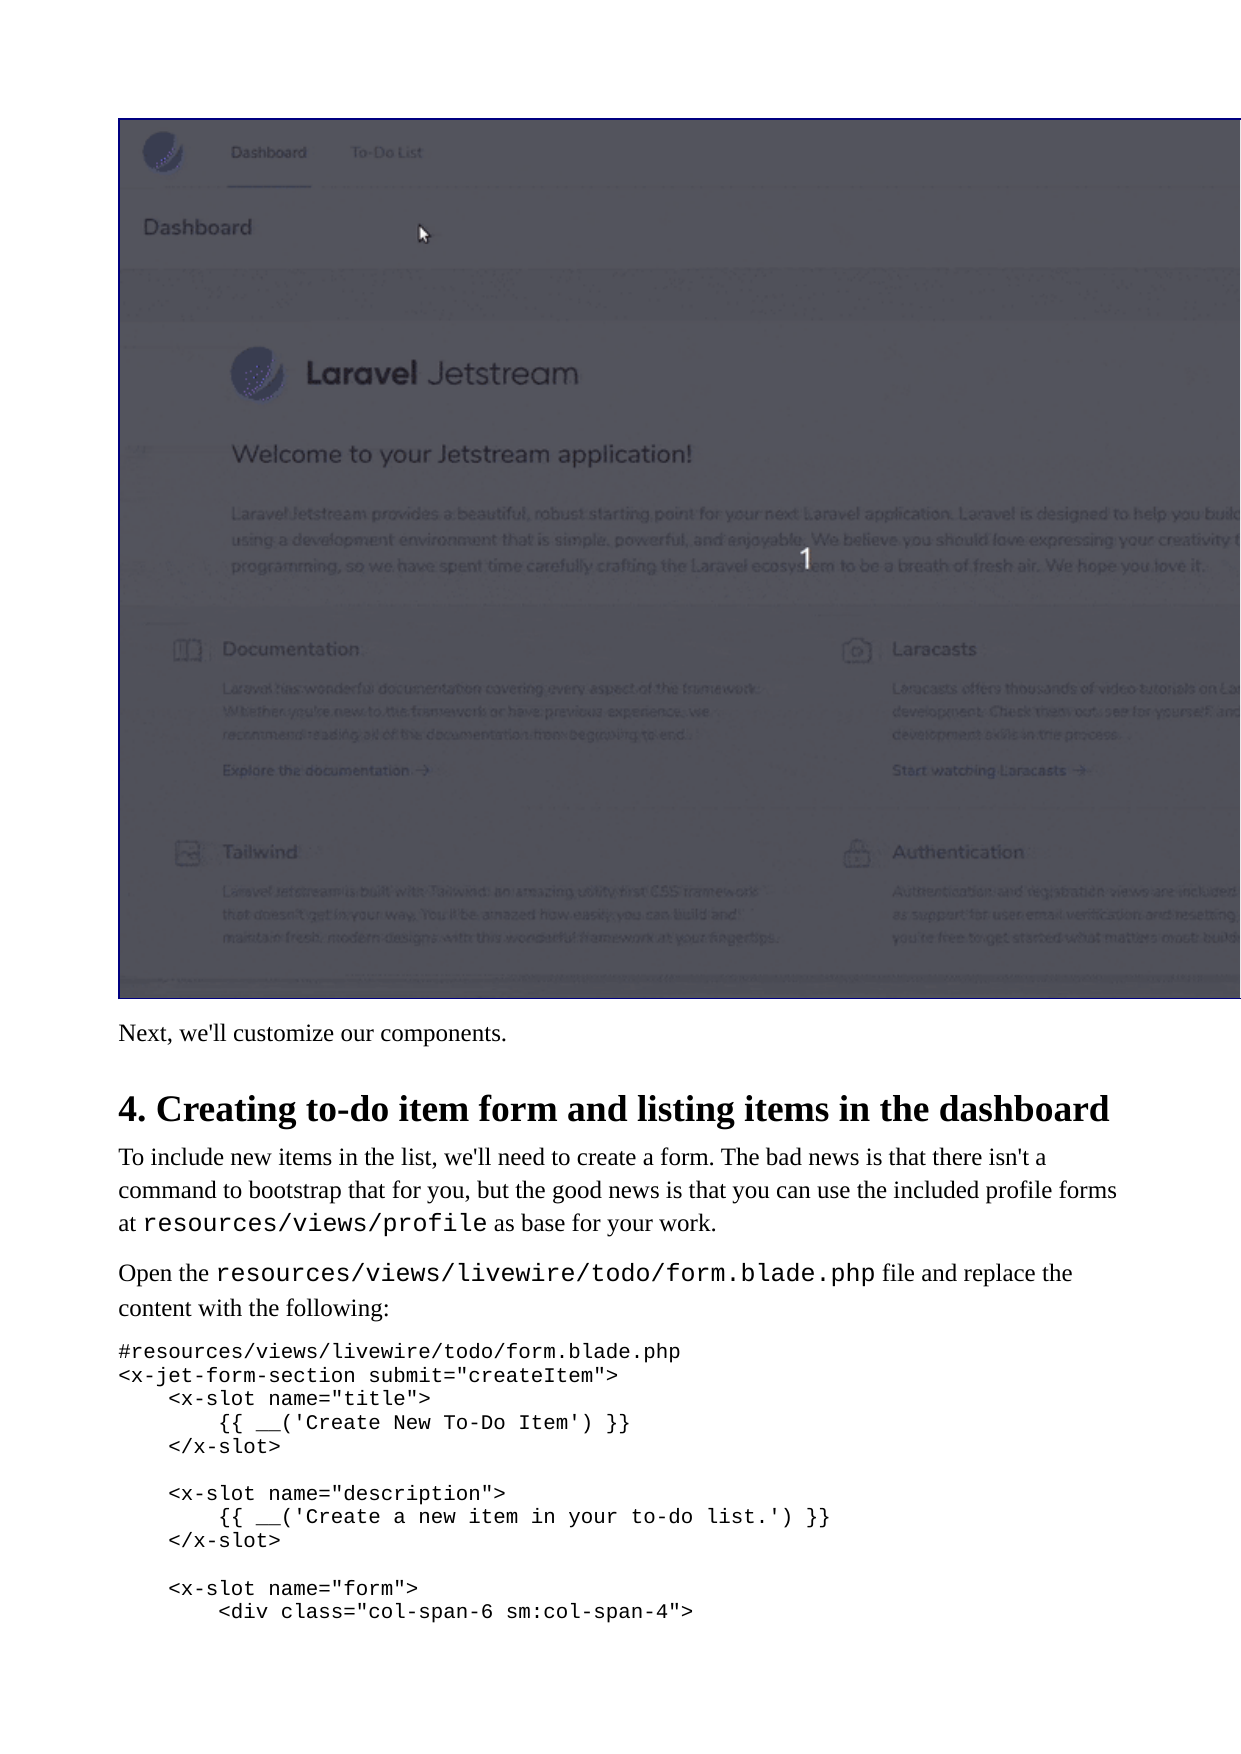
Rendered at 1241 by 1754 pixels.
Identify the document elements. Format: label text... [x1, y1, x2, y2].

text Next, we'll customize our components. [118, 1018, 1122, 1047]
text To include new items in the list, we'll need to create a form. The bad news is that there isn't a command to bootstrap that for you, but the good news is that you can use the included profile forms at resources/views/profile as base for your work. [118, 1142, 1122, 1239]
text </x-slot> [118, 1530, 1122, 1554]
text <x-jet-form-section submit="createItem"> [118, 1365, 1122, 1388]
text #resources/views/livewire/todo/form.blade.php [118, 1341, 1122, 1365]
text Open the resources/views/livewire/todo/form.blade.php file and replace the content with the following: [118, 1258, 1122, 1322]
text <x-slot name="title"> [118, 1388, 1122, 1412]
picture [120, 120, 1241, 998]
text <x-slot name="description"> [118, 1483, 1122, 1507]
subtitle 4. Creating to-do item form and listing items in the dashboard [118, 1087, 1122, 1130]
text <div class="col-span-6 sm:col-span-4"> [118, 1601, 1122, 1625]
text {{ __('Create New To-Do Item') }} [118, 1412, 1122, 1436]
text {{ __('Create a new item in your to-do list.') }} [118, 1507, 1122, 1530]
text <x-slot name="form"> [118, 1577, 1122, 1601]
text </x-slot> [118, 1436, 1122, 1459]
